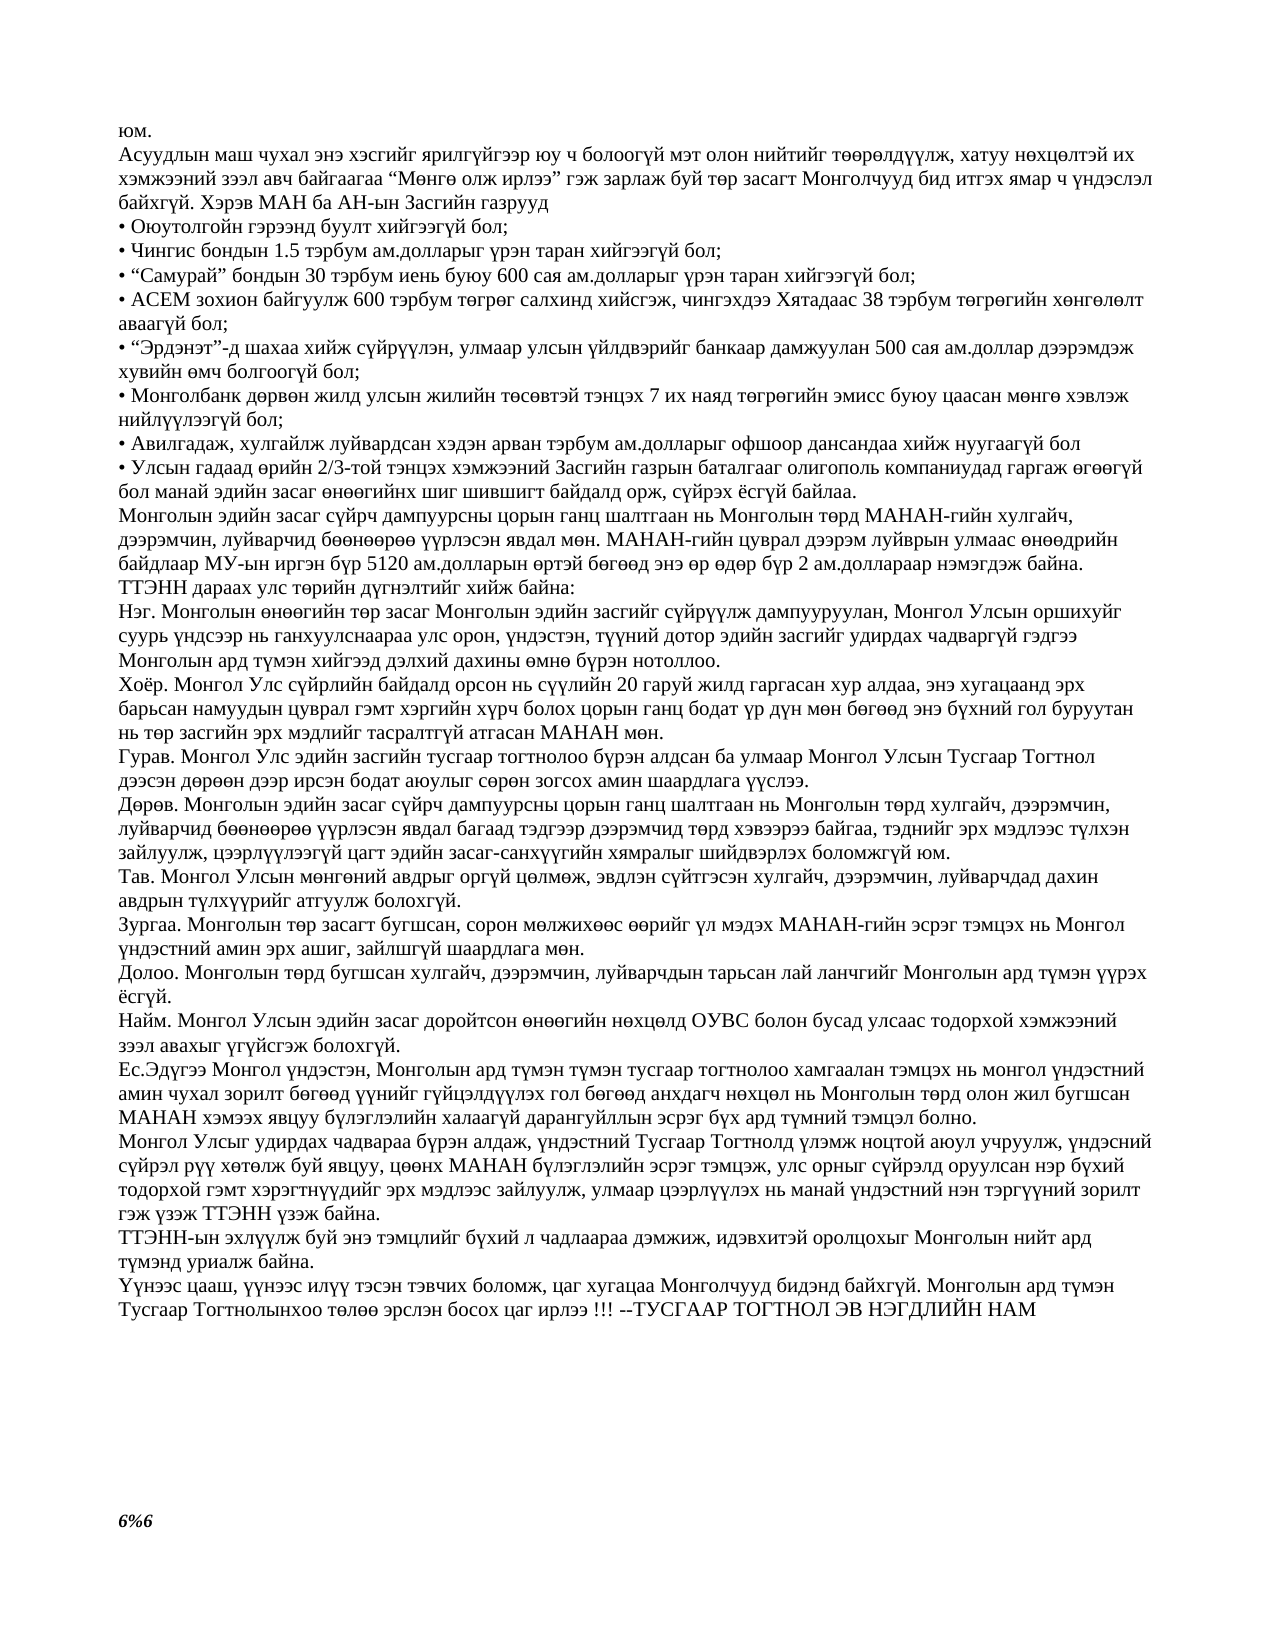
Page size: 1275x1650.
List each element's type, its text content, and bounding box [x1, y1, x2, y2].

text • Монголбанк дөрвөн жилд улсын жилийн төсөвтэй тэнцэх 7 их наяд төгрөгийн эмисс буюу цаасан мөнгө хэвлэж нийлүүлээгүй бол; [118, 383, 1157, 431]
text Монгол Улсыг удирдах чадвараа бүрэн алдаж, үндэстний Тусгаар Тогтнолд үлэмж ноцтой аюул учруулж, үндэсний сүйрэл рүү хөтөлж буй явцуу, цөөнх МАНАН бүлэглэлийн эсрэг тэмцэж, улс орныг сүйрэлд оруулсан нэр бүхий тодорхой гэмт хэрэгтнүүдийг эрх мэдлээс зайлуулж, улмаар цээрлүүлэх нь манай үндэстний нэн тэргүүний зорилт гэж үзэж ТТЭНН үзэж байна. [118, 1129, 1157, 1225]
text Дөрөв. Монголын эдийн засаг сүйрч дампуурсны цорын ганц шалтгаан нь Монголын төрд хулгайч, дээрэмчин, луйварчид бөөнөөрөө үүрлэсэн явдал багаад тэдгээр дээрэмчид төрд хэвээрээ байгаа, тэднийг эрх мэдлээс түлхэн зайлуулж, цээрлүүлээгүй цагт эдийн засаг-санхүүгийн хямралыг шийдвэрлэх боломжгүй юм. [118, 792, 1157, 864]
text Монголын эдийн засаг сүйрч дампуурсны цорын ганц шалтгаан нь Монголын төрд МАНАН-гийн хулгайч, дээрэмчин, луйварчид бөөнөөрөө үүрлэсэн явдал мөн. МАНАН-гийн цуврал дээрэм луйврын улмаас өнөөдрийн байдлаар МУ-ын иргэн бүр 5120 ам.долларын өртэй бөгөөд энэ өр өдөр бүр 2 ам.доллараар нэмэгдэж байна. [118, 503, 1157, 575]
text ТТЭНН дараах улс төрийн дүгнэлтийг хийж байна: [118, 575, 1157, 599]
text • “Самурай” бондын 30 тэрбум иень буюу 600 сая ам.долларыг үрэн таран хийгээгүй бол; [118, 262, 1157, 287]
text Найм. Монгол Улсын эдийн засаг доройтсон өнөөгийн нөхцөлд ОУВС болон бусад улсаас тодорхой хэмжээний зээл авахыг үгүйсгэж болохгүй. [118, 1008, 1157, 1057]
text • АСЕМ зохион байгуулж 600 тэрбум төгрөг салхинд хийсгэж, чингэхдээ Хятадаас 38 тэрбум төгрөгийн хөнгөлөлт аваагүй бол; [118, 287, 1157, 335]
text • Оюутолгойн гэрээнд буулт хийгээгүй бол; [118, 214, 1157, 238]
text Үүнээс цааш, үүнээс илүү тэсэн тэвчих боломж, цаг хугацаа Монголчууд бидэнд байхгүй. Монголын ард түмэн Тусгаар Тогтнолынхоо төлөө эрслэн босох цаг ирлээ !!! --ТУСГААР ТОГТНОЛ ЭВ НЭГДЛИЙН НАМ [118, 1273, 1157, 1321]
text Гурав. Монгол Улс эдийн засгийн тусгаар тогтнолоо бүрэн алдсан ба улмаар Монгол Улсын Тусгаар Тогтнол дээсэн дөрөөн дээр ирсэн бодат аюулыг сөрөн зогсох амин шаардлага үүслээ. [118, 744, 1157, 792]
text • Авилгадаж, хулгайлж луйвардсан хэдэн арван тэрбум ам.долларыг офшоор дансандаа хийж нуугаагүй бол [118, 431, 1157, 455]
text • Чингис бондын 1.5 тэрбум ам.долларыг үрэн таран хийгээгүй бол; [118, 238, 1157, 262]
text ТТЭНН-ын эхлүүлж буй энэ тэмцлийг бүхий л чадлаараа дэмжиж, идэвхитэй оролцохыг Монголын нийт ард түмэнд уриалж байна. [118, 1225, 1157, 1273]
text Ес.Эдүгээ Монгол үндэстэн, Монголын ард түмэн түмэн тусгаар тогтнолоо хамгаалан тэмцэх нь монгол үндэстний амин чухал зорилт бөгөөд үүнийг гүйцэлдүүлэх гол бөгөөд анхдагч нөхцөл нь Монголын төрд олон жил бугшсан МАНАН хэмээх явцуу бүлэглэлийн халаагүй дарангуйллын эсрэг бүх ард түмний тэмцэл болно. [118, 1057, 1157, 1129]
text Хоёр. Монгол Улс сүйрлийн байдалд орсон нь сүүлийн 20 гаруй жилд гаргасан хур алдаа, энэ хугацаанд эрх барьсан намуудын цуврал гэмт хэргийн хүрч болох цорын ганц бодат үр дүн мөн бөгөөд энэ бүхний гол буруутан нь төр засгийн эрх мэдлийг тасралтгүй атгасан МАНАН мөн. [118, 672, 1157, 744]
text юм. [118, 118, 1157, 142]
text Долоо. Монголын төрд бугшсан хулгайч, дээрэмчин, луйварчдын тарьсан лай ланчгийг Монголын ард түмэн үүрэх ёсгүй. [118, 960, 1157, 1008]
text • “Эрдэнэт”-д шахаа хийж сүйрүүлэн, улмаар улсын үйлдвэрийг банкаар дамжуулан 500 сая ам.доллар дээрэмдэж хувийн өмч болгоогүй бол; [118, 335, 1157, 383]
text Асуудлын маш чухал энэ хэсгийг ярилгүйгээр юу ч болоогүй мэт олон нийтийг төөрөлдүүлж, хатуу нөхцөлтэй их хэмжээний зээл авч байгаагаа “Мөнгө олж ирлээ” гэж зарлаж буй төр засагт Монголчууд бид итгэх ямар ч үндэслэл байхгүй. Хэрэв МАН ба АН-ын Засгийн газрууд [118, 142, 1157, 214]
text Тав. Монгол Улсын мөнгөний авдрыг оргүй цөлмөж, эвдлэн сүйтгэсэн хулгайч, дээрэмчин, луйварчдад дахин авдрын түлхүүрийг атгуулж болохгүй. [118, 864, 1157, 912]
text • Улсын гадаад өрийн 2/3-той тэнцэх хэмжээний Засгийн газрын баталгааг олигополь компаниудад гаргаж өгөөгүй бол манай эдийн засаг өнөөгийнх шиг шившигт байдалд орж, сүйрэх ёсгүй байлаа. [118, 455, 1157, 503]
text Зургаа. Монголын төр засагт бугшсан, сорон мөлжихөөс өөрийг үл мэдэх МАНАН-гийн эсрэг тэмцэх нь Монгол үндэстний амин эрх ашиг, зайлшгүй шаардлага мөн. [118, 912, 1157, 960]
text Нэг. Монголын өнөөгийн төр засаг Монголын эдийн засгийг сүйрүүлж дампууруулан, Монгол Улсын оршихуйг суурь үндсээр нь ганхуулснаараа улс орон, үндэстэн, түүний дотор эдийн засгийг удирдах чадваргүй гэдгээ Монголын ард түмэн хийгээд дэлхий дахины өмнө бүрэн нотоллоо. [118, 599, 1157, 672]
